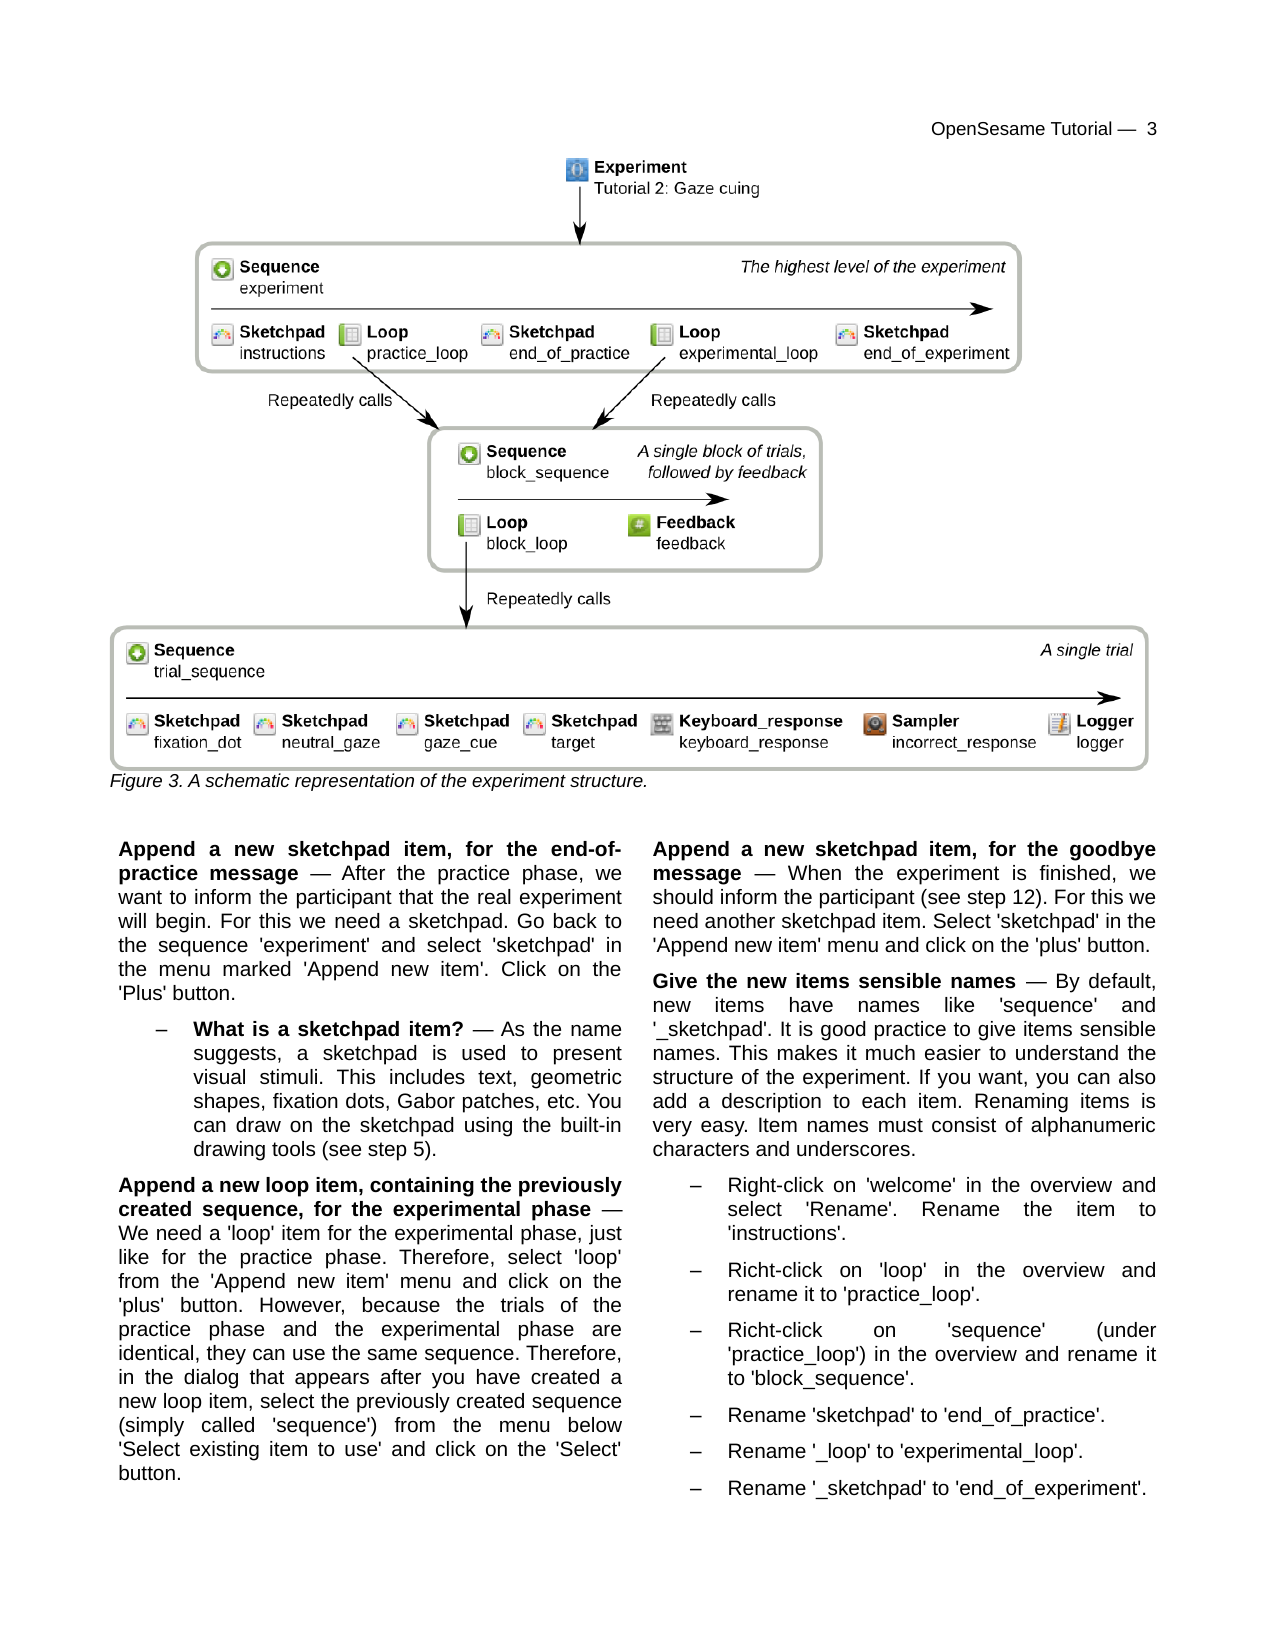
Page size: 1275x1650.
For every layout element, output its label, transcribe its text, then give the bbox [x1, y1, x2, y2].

text Append a new loop item, containing the previously created sequence, for the experimental phase — We need a 'loop' item for the experimental phase, just like for the practice phase. Therefore, select 'loop' from the 'Append new item' menu and click on the 'plus' button. However, because the trials of the practice phase and the experimental phase are identical, they can use the same sequence. Therefore, in the dialog that appears after you have created a new loop item, select the previously created sequence (simply called 'sequence') from the menu below 'Select existing item to use' and click on the 'Select' button. [118, 1173, 622, 1485]
picture [109, 158, 1149, 771]
list Rename '_sketchpad' to 'end_of_experiment'. [690, 1476, 1157, 1500]
list Rename 'sketchpad' to 'end_of_practice'. [690, 1403, 1157, 1427]
list What is a sketchpad item? — As the name suggests, a sketchpad is used to present visual stimuli. This includes text, geometric shapes, fixation dots, Gabor patches, etc. You can draw on the sketchpad using the built-in drawing tools (see step 5). [156, 1017, 622, 1161]
text Append a new sketchpad item, for the end-of-practice message — After the practice phase, we want to inform the participant that the real experiment will begin. For this we need a sketchpad. Go back to the sequence 'experiment' and select 'sketchpad' in the menu marked 'Append new item'. Click on the 'Plus' button. [118, 792, 622, 1004]
list Rename '_loop' to 'experimental_loop'. [690, 1439, 1157, 1463]
list Richt-click on 'loop' in the overview and rename it to 'practice_loop'. [690, 1258, 1157, 1306]
text Give the new items sensible names — By default, new items have names like 'sequence' and '_sketchpad'. It is good practice to give items sensible names. This makes it much easier to understand the structure of the experiment. If you want, you can also add a description to each item. Renaming items is very easy. Item names must consist of alphanumeric characters and underscores. [652, 969, 1157, 1161]
text Figure 3. A schematic representation of the experiment structure. [109, 159, 1159, 792]
list Richt-click on 'sequence' (under 'practice_loop') in the overview and rename it to 'block_sequence'. [690, 1318, 1157, 1390]
list Right-click on 'welcome' in the overview and select 'Rename'. Rename the item to 'instructions'. [690, 1173, 1157, 1245]
text Append a new sketchpad item, for the goodbye message — When the experiment is finished, we should inform the participant (see step 12). For this we need another sketchpad item. Select 'sketchpad' in the 'Append new item' menu and click on the 'plus' button. [652, 792, 1157, 956]
